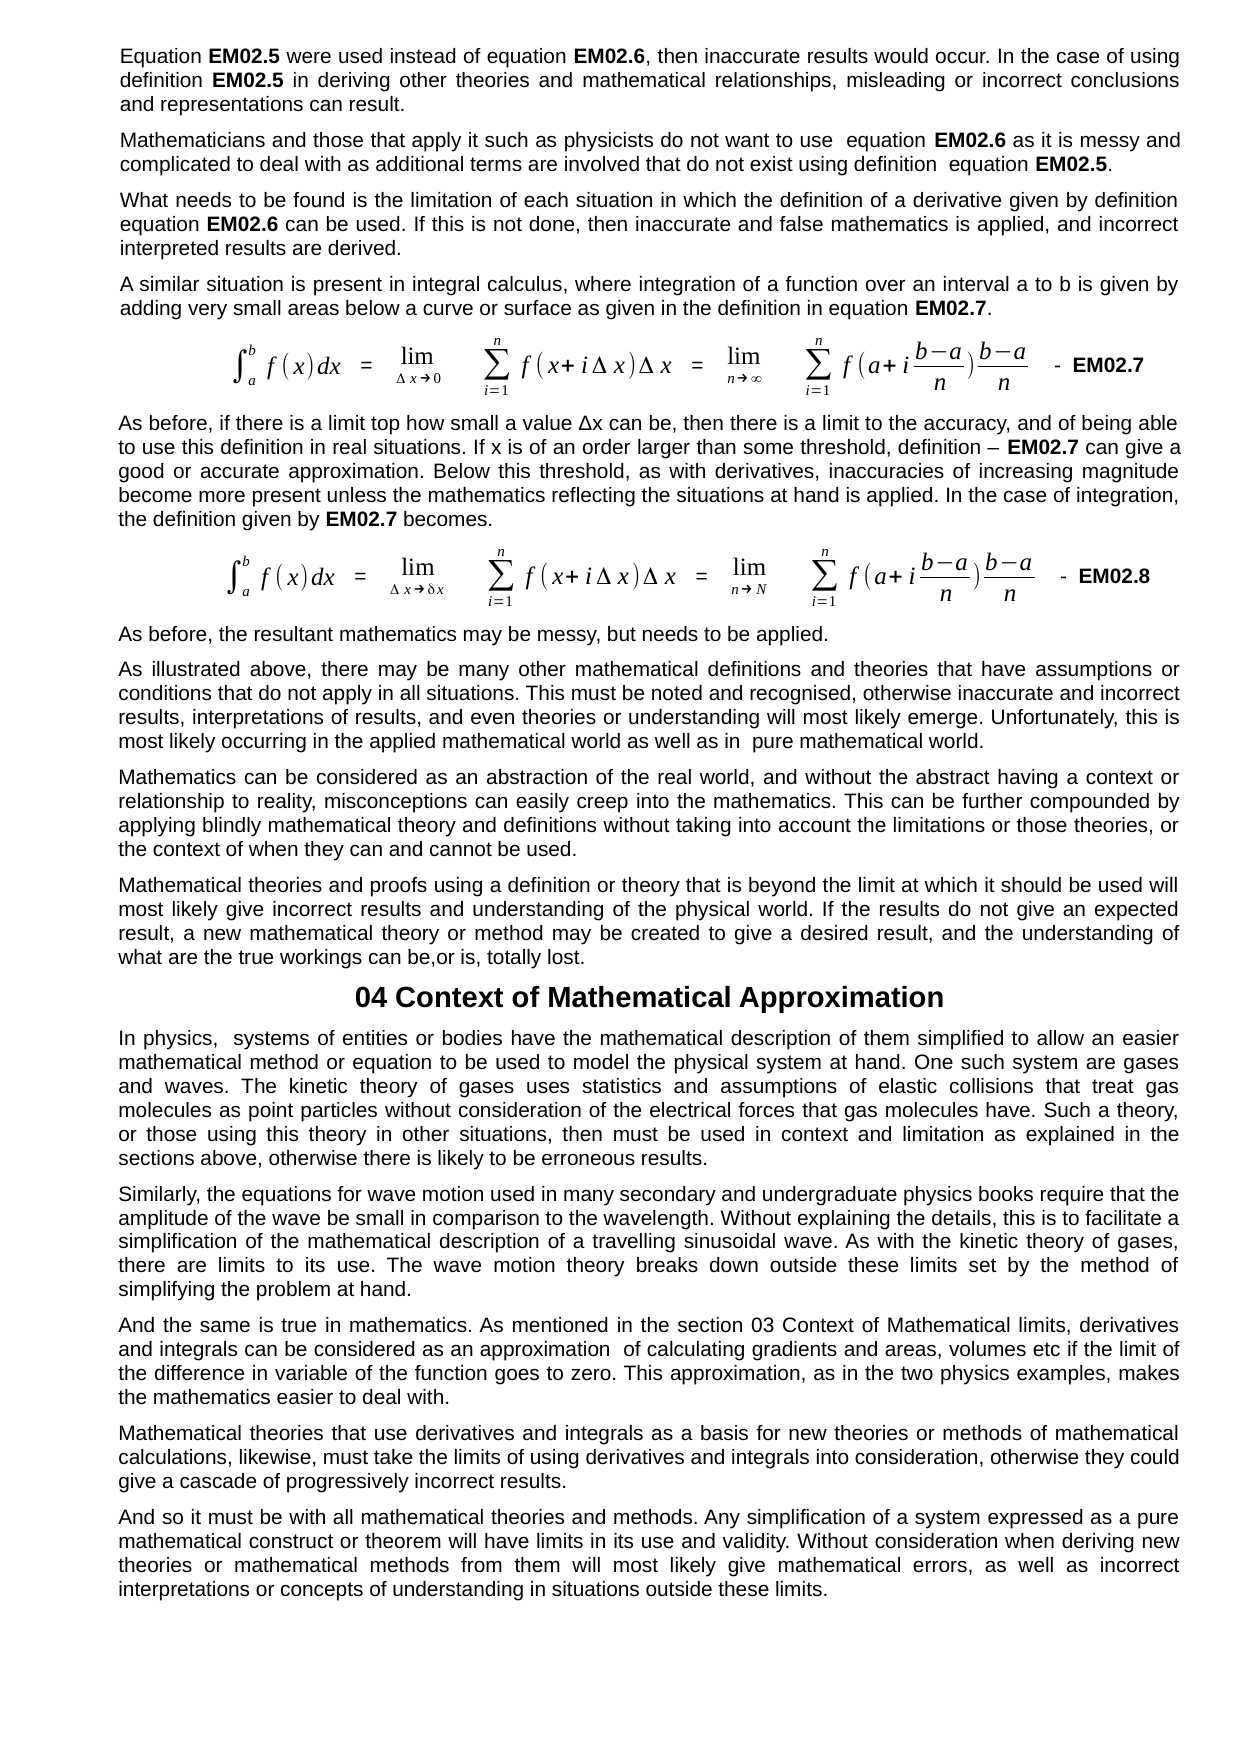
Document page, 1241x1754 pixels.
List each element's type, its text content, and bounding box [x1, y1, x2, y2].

text = = - EM02.8 [174, 542, 1181, 609]
text In physics, systems of entities or bodies have the mathematical description of them simplified to allow an easier mathematical method or equation to be used to model the physical system at hand. One such system are gases and waves. The kinetic theory of gases uses statistics and assumptions of elastic collisions that treat gas molecules as point particles without consideration of the electrical forces that gas molecules have. Such a theory, or those using this theory in other situations, then must be used in context and limitation as explained in the sections above, otherwise there is likely to be erroneous results. [118, 1026, 1181, 1169]
text A similar situation is present in integral calculus, where integration of a function over an interval a to b is given by adding very small areas below a curve or surface as given in the definition in equation EM02.7. [119, 272, 1181, 319]
text Similarly, the equations for wave motion used in many secondary and undergraduate physics books require that the amplitude of the wave be small in comparison to the wavelength. Without explaining the details, this is to facilitate a simplification of the mathematical description of a travelling sinusoidal wave. As with the kinetic theory of gases, there are limits to its use. The wave motion theory breaks down outside these limits set by the method of simplifying the problem at hand. [118, 1181, 1181, 1301]
text 04 Context of Mathematical Approximation [118, 980, 1181, 1014]
text As before, the resultant mathematics may be messy, but needs to be applied. [118, 621, 1181, 645]
text And the same is true in mathematics. As mentioned in the section 03 Context of Mathematical limits, derivatives and integrals can be considered as an approximation of calculating gradients and areas, volumes etc if the limit of the difference in variable of the function goes to zero. This approximation, as in the two physics examples, makes the mathematics easier to deal with. [118, 1313, 1181, 1409]
text As before, if there is a limit top how small a value Δx can be, then there is a limit to the accuracy, and of being able to use this definition in real situations. If x is of an order larger than some threshold, definition – EM02.7 can give a good or accurate approximation. Below this threshold, as with derivatives, inaccuracies of increasing magnitude become more present unless the mathematics reflecting the situations at hand is applied. In the case of integration, the definition given by EM02.7 becomes. [118, 411, 1181, 530]
text Mathematics can be considered as an abstraction of the real world, and without the abstract having a context or relationship to reality, misconceptions can easily creep into the mathematics. This can be further compounded by applying blindly mathematical theory and definitions without taking into account the limitations or those theories, or the context of when they can and cannot be used. [118, 765, 1181, 861]
text Equation EM02.5 were used instead of equation EM02.6, then inaccurate results would occur. In the case of using definition EM02.5 in deriving other theories and mathematical relationships, misleading or incorrect conclusions and representations can result. [119, 44, 1181, 116]
text Mathematical theories and proofs using a definition or theory that is beyond the limit at which it should be used will most likely give incorrect results and understanding of the physical world. If the results do not give an expected result, a new mathematical theory or method may be created to give a desired result, and the understanding of what are the true workings can be,or is, totally lost. [118, 873, 1181, 968]
text Mathematicians and those that apply it such as physicists do not want to use equation EM02.6 as it is messy and complicated to deal with as additional terms are involved that do not exist using definition equation EM02.5. [119, 128, 1181, 176]
text As illustrated above, there may be many other mathematical definitions and theories that have assumptions or conditions that do not apply in all situations. This must be noted and recognised, otherwise inaccurate and incorrect results, interpretations of results, and even theories or understanding will most likely emerge. Unfortunately, this is most likely occurring in the applied mathematical world as well as in pure mathematical world. [118, 657, 1181, 753]
text Mathematical theories that use derivatives and integrals as a basis for new theories or methods of mathematical calculations, likewise, must take the limits of using derivatives and integrals into consideration, otherwise they could give a cascade of progressively incorrect results. [118, 1421, 1181, 1493]
text And so it must be with all mathematical theories and methods. Any simplification of a system expressed as a pure mathematical construct or theorem will have limits in its use and validity. Without consideration when deriving new theories or mathematical methods from them will most likely give mathematical errors, as well as incorrect interpretations or concepts of understanding in situations outside these limits. [118, 1504, 1181, 1600]
text = = - EM02.7 [174, 331, 1181, 399]
text What needs to be found is the limitation of each situation in which the definition of a derivative given by definition equation EM02.6 can be used. If this is not done, then inaccurate and false mathematics is applied, and incorrect interpreted results are derived. [119, 188, 1181, 260]
